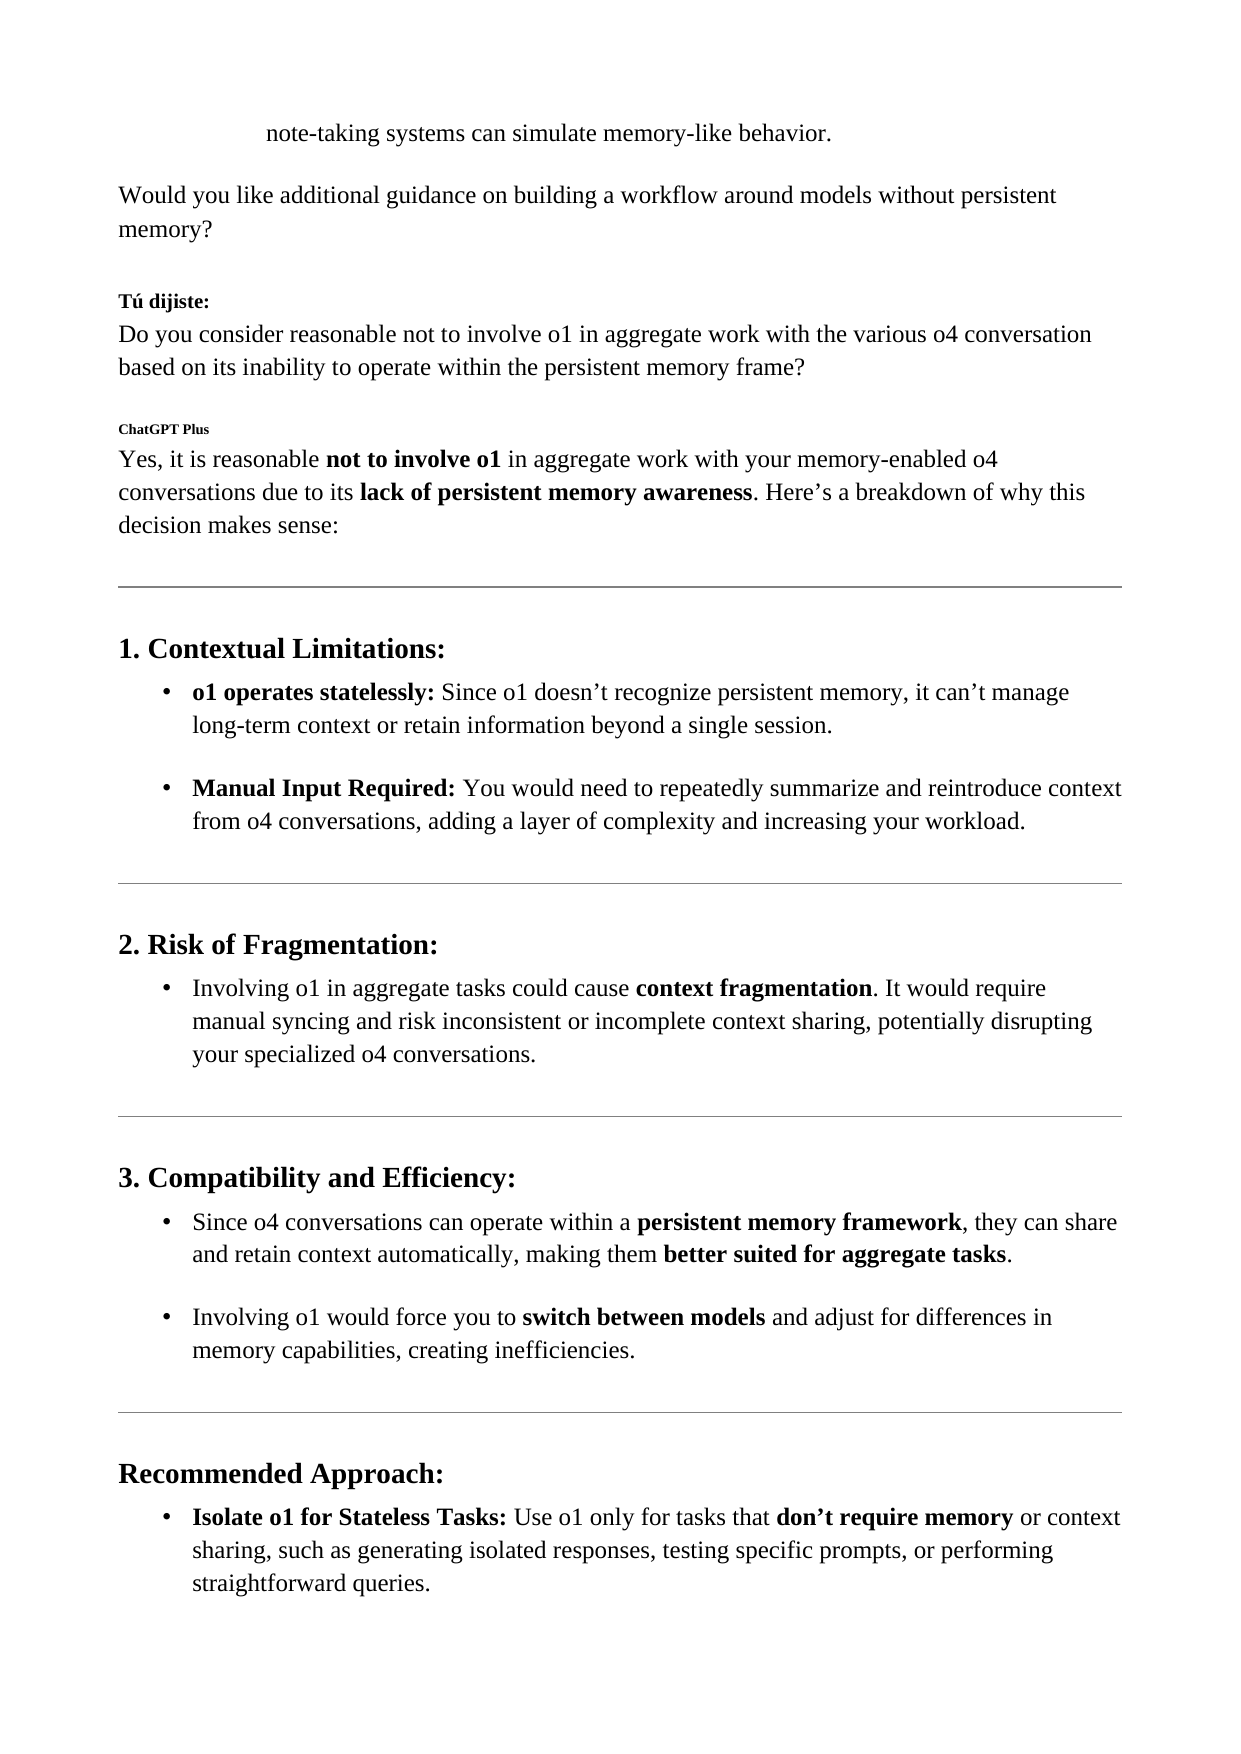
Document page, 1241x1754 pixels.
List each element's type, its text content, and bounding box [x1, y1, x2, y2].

subtitle 1. Contextual Limitations: [118, 631, 1122, 665]
subtitle ChatGPT Plus [118, 421, 1122, 437]
list Isolate o1 for Stateless Tasks: Use o1 only for tasks that don’t require memory or context sharing, such as generating isolated responses, testing specific prompts, or performing straightforward queries. [162, 1502, 1122, 1597]
list Manual Input Required: You would need to repeatedly summarize and reintroduce context from o4 conversations, adding a layer of complexity and increasing your workload. [162, 773, 1122, 834]
list Involving o1 in aggregate tasks could cause context fragmentation. It would require manual syncing and risk inconsistent or incomplete context sharing, potentially disrupting your specialized o4 conversations. [162, 973, 1122, 1068]
subtitle Tú dijiste: [118, 289, 1122, 313]
subtitle 3. Compatibility and Efficiency: [118, 1161, 1122, 1194]
list note-taking systems can simulate memory-like behavior. [236, 118, 1122, 147]
text Would you like additional guidance on building a workflow around models without persistent memory? [118, 181, 1122, 242]
list Since o4 conversations can operate within a persistent memory framework, they can share and retain context automatically, making them better suited for aggregate tasks. [162, 1207, 1122, 1268]
text Do you consider reasonable not to involve o1 in aggregate work with the various o4 conversation based on its inability to operate within the persistent memory frame? [118, 319, 1122, 381]
list o1 operates statelessly: Since o1 doesn’t recognize persistent memory, it can’t manage long-term context or retain information beyond a single session. [162, 677, 1122, 739]
list Involving o1 would force you to switch between models and adjust for differences in memory capabilities, creating inefficiencies. [162, 1302, 1122, 1364]
subtitle 2. Risk of Fragmentation: [118, 927, 1122, 961]
subtitle Recommended Approach: [118, 1456, 1122, 1490]
text Yes, it is reasonable not to involve o1 in aggregate work with your memory-enabled o4 conversations due to its lack of persistent memory awareness. Here’s a breakdown of why this decision makes sense: [118, 444, 1122, 538]
